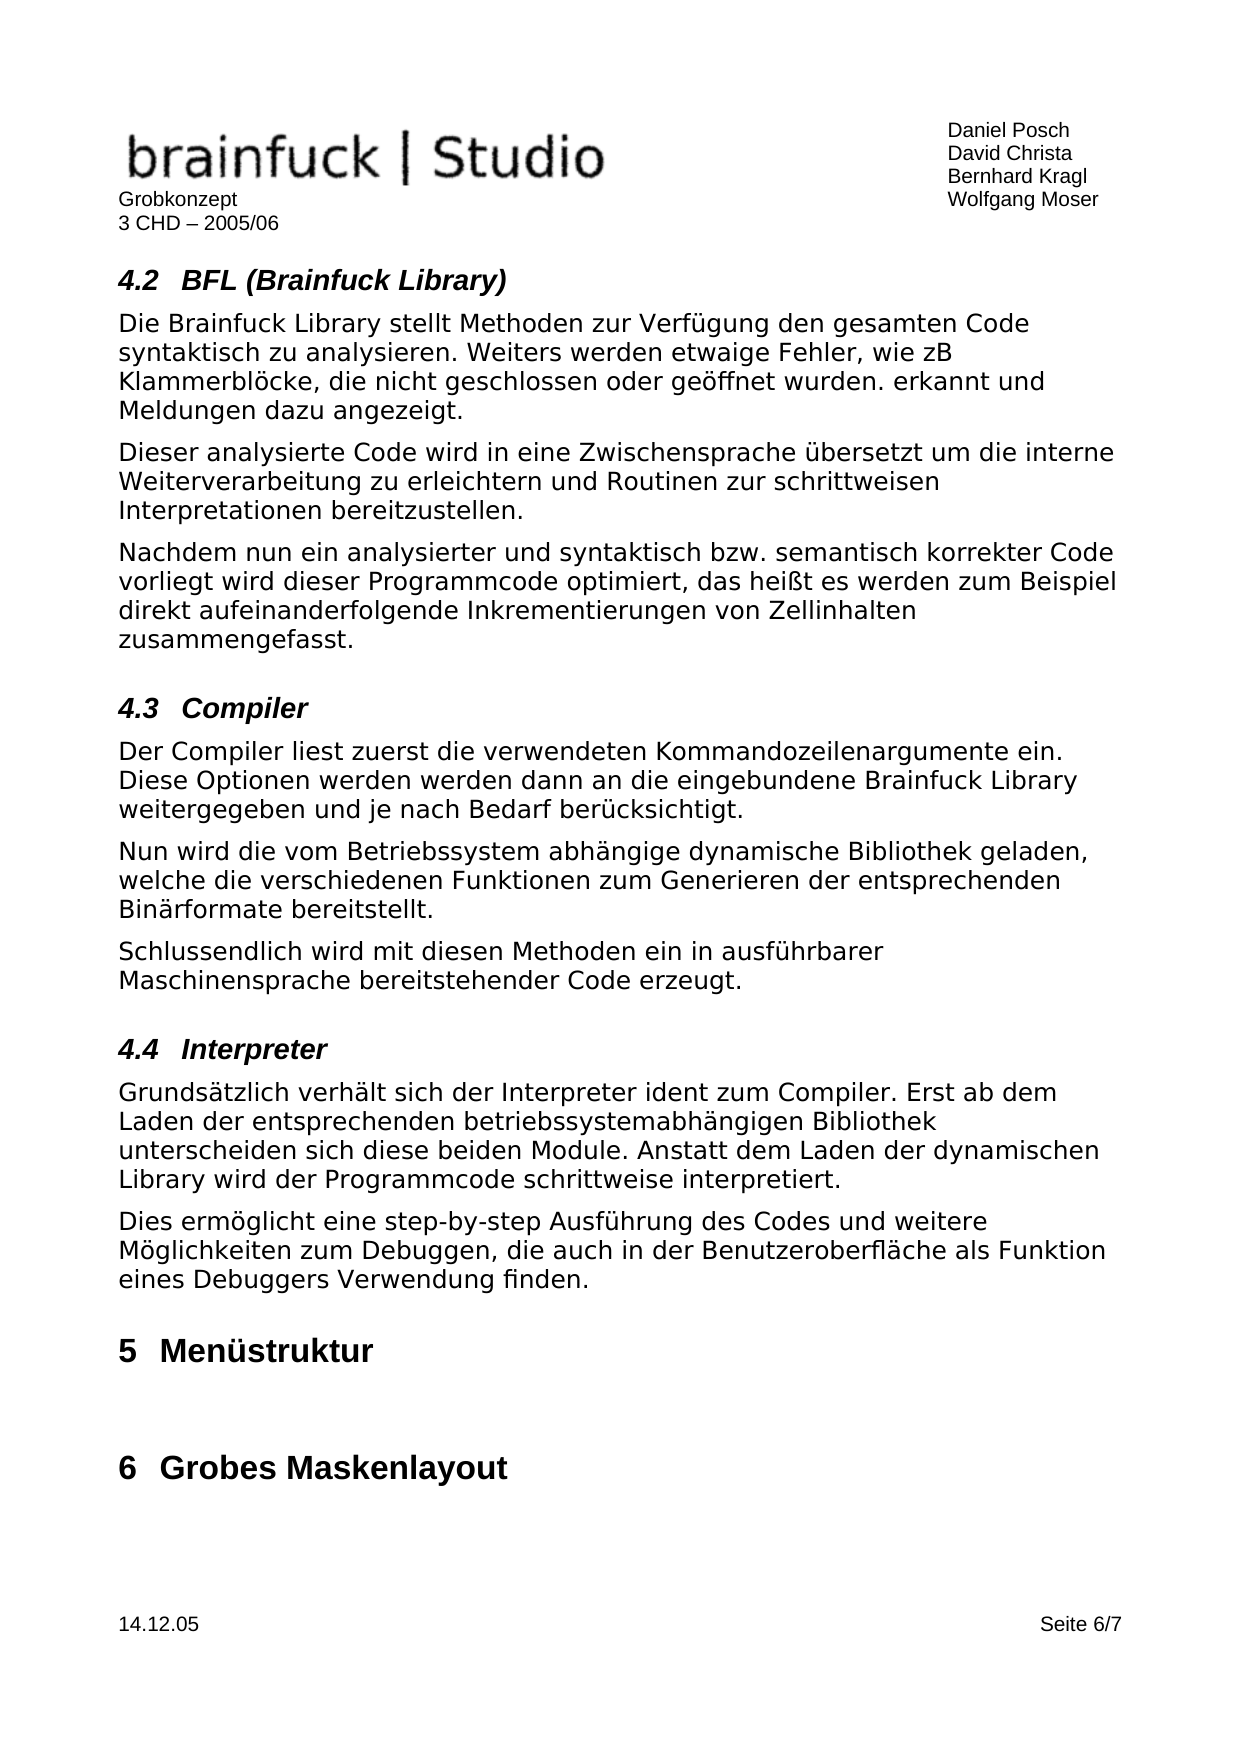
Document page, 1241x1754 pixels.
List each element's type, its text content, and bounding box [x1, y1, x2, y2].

text Schlussendlich wird mit diesen Methoden ein in ausführbarer Maschinensprache bereitstehender Code erzeugt. [118, 937, 1122, 996]
text Dies ermöglicht eine step-by-step Ausführung des Codes und weitere Möglichkeiten zum Debuggen, die auch in der Benutzeroberfläche als Funktion eines Debuggers Verwendung finden. [118, 1207, 1122, 1295]
picture [118, 118, 609, 187]
text Die Brainfuck Library stellt Methoden zur Verfügung den gesamten Code syntaktisch zu analysieren. Weiters werden etwaige Fehler, wie zB Klammerblöcke, die nicht geschlossen oder geöffnet wurden. erkannt und Meldungen dazu angezeigt. [118, 309, 1122, 426]
text Dieser analysierte Code wird in eine Zwischensprache übersetzt um die interne Weiterverarbeitung zu erleichtern und Routinen zur schrittweisen Interpretationen bereitzustellen. [118, 438, 1122, 526]
text Nun wird die vom Betriebssystem abhängige dynamische Bibliothek geladen, welche die verschiedenen Funktionen zum Generieren der entsprechenden Binärformate bereitstellt. [118, 837, 1122, 925]
subtitle BFL (Brainfuck Library) [118, 264, 1122, 296]
text Nachdem nun ein analysierter und syntaktisch bzw. semantisch korrekter Code vorliegt wird dieser Programmcode optimiert, das heißt es werden zum Beispiel direkt aufeinanderfolgende Inkrementierungen von Zellinhalten zusammengefasst. [118, 538, 1122, 655]
subtitle Compiler [118, 692, 1122, 725]
text Der Compiler liest zuerst die verwendeten Kommandozeilenargumente ein. Diese Optionen werden werden dann an die eingebundene Brainfuck Library weitergegeben und je nach Bedarf berücksichtigt. [118, 737, 1122, 825]
subtitle Menüstruktur [118, 1332, 1122, 1370]
subtitle Grobes Maskenlayout [118, 1449, 1122, 1487]
subtitle Interpreter [118, 1033, 1122, 1066]
text Grundsätzlich verhält sich der Interpreter ident zum Compiler. Erst ab dem Laden der entsprechenden betriebssystemabhängigen Bibliothek unterscheiden sich diese beiden Module. Anstatt dem Laden der dynamischen Library wird der Programmcode schrittweise interpretiert. [118, 1078, 1122, 1195]
